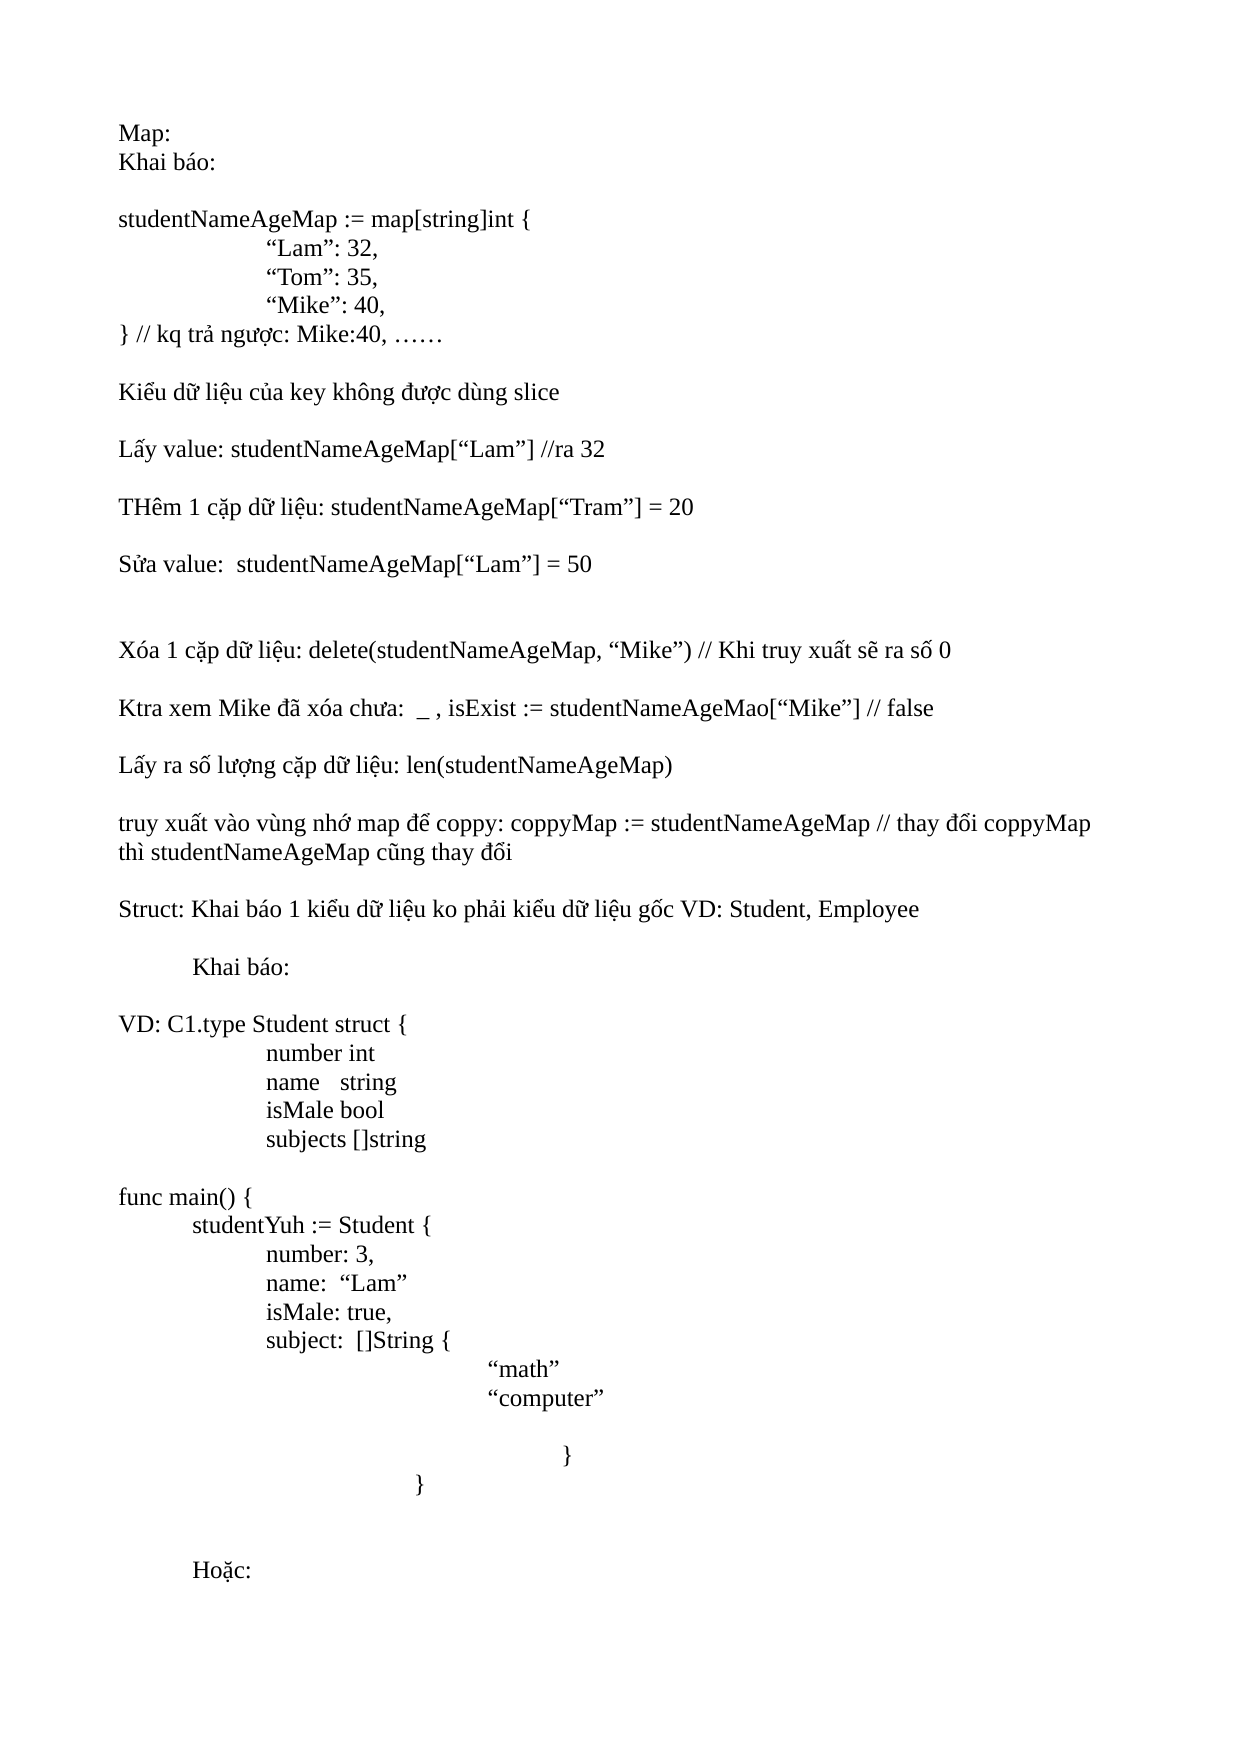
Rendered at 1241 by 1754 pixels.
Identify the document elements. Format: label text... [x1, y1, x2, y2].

text “Lam”: 32, [118, 233, 1122, 262]
text Sửa value: studentNameAgeMap[“Lam”] = 50 [118, 549, 1122, 578]
text isMale bool [118, 1096, 1122, 1124]
text “Tom”: 35, [118, 262, 1122, 291]
text } // kq trả ngược: Mike:40, …… [118, 319, 1122, 348]
text Xóa 1 cặp dữ liệu: delete(studentNameAgeMap, “Mike”) // Khi truy xuất sẽ ra số 0 [118, 636, 1122, 664]
text number: 3, [118, 1239, 1122, 1268]
text name: “Lam” [118, 1268, 1122, 1297]
text “Mike”: 40, [118, 291, 1122, 319]
text } [118, 1469, 1122, 1498]
text Map: [118, 118, 1122, 147]
text Kiểu dữ liệu của key không được dùng slice [118, 377, 1122, 406]
text “math” [118, 1354, 1122, 1383]
text subjects []string [118, 1124, 1122, 1153]
text Struct: Khai báo 1 kiểu dữ liệu ko phải kiểu dữ liệu gốc VD: Student, Employee [118, 894, 1122, 923]
text studentYuh := Student { [118, 1211, 1122, 1239]
text Lấy ra số lượng cặp dữ liệu: len(studentNameAgeMap) [118, 751, 1122, 779]
text studentNameAgeMap := map[string]int { [118, 204, 1122, 233]
text name string [118, 1067, 1122, 1096]
text func main() { [118, 1182, 1122, 1211]
text VD: C1.type Student struct { [118, 1009, 1122, 1038]
text “computer” [118, 1383, 1122, 1412]
text Khai báo: [118, 147, 1122, 176]
text } [118, 1441, 1122, 1469]
text Khai báo: [118, 952, 1122, 981]
text isMale: true, [118, 1297, 1122, 1326]
text Ktra xem Mike đã xóa chưa: _ , isExist := studentNameAgeMao[“Mike”] // false [118, 693, 1122, 722]
text subject: []String { [118, 1326, 1122, 1354]
text THêm 1 cặp dữ liệu: studentNameAgeMap[“Tram”] = 20 [118, 492, 1122, 521]
text Hoặc: [118, 1556, 1122, 1584]
text truy xuất vào vùng nhớ map để coppy: coppyMap := studentNameAgeMap // thay đổi coppyMap thì studentNameAgeMap cũng thay đổi [118, 808, 1122, 866]
text number int [118, 1038, 1122, 1067]
text Lấy value: studentNameAgeMap[“Lam”] //ra 32 [118, 434, 1122, 463]
